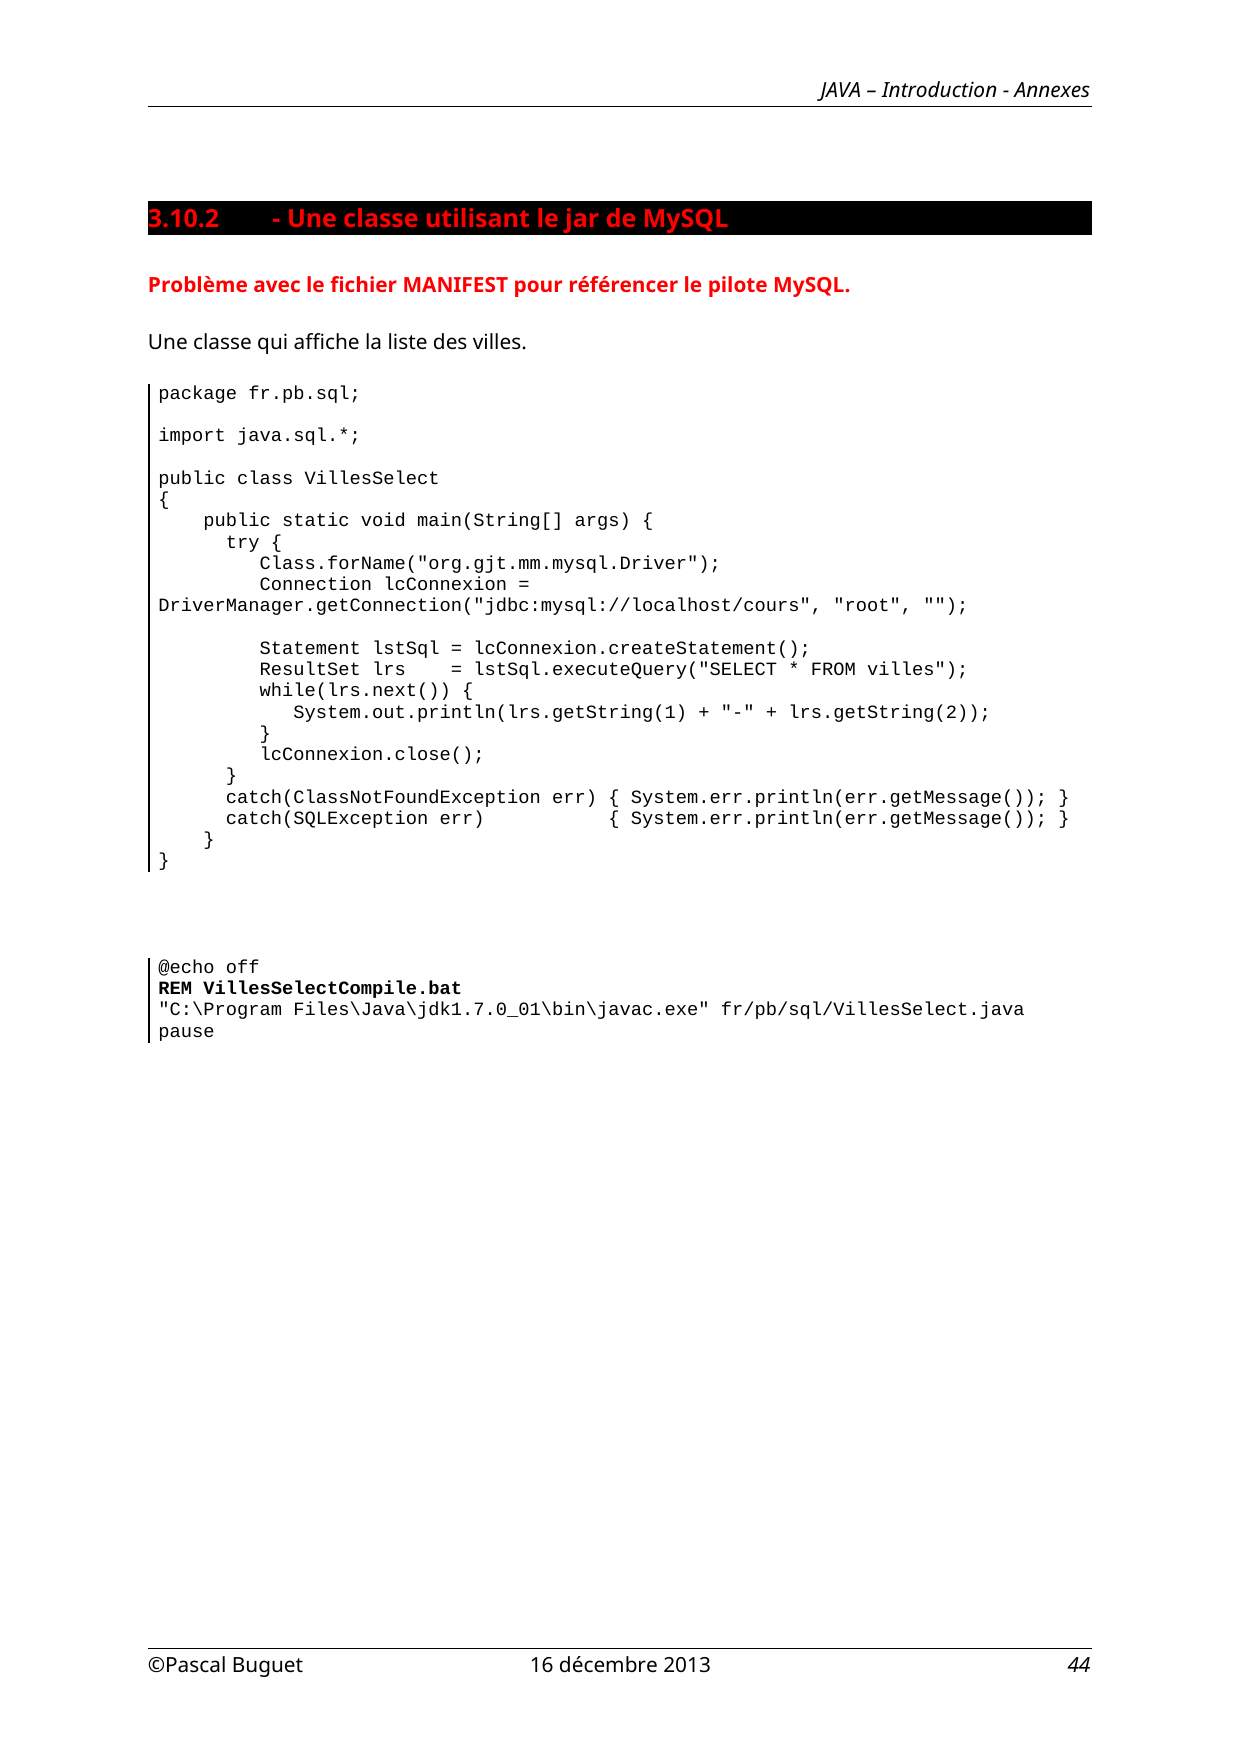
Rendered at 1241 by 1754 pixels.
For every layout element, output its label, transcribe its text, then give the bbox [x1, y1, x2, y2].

text Problème avec le fichier MANIFEST pour référencer le pilote MySQL. [148, 270, 1092, 298]
text @echo off [150, 958, 1092, 979]
text while(lrs.next()) { [150, 681, 1092, 702]
text import java.sql.*; [150, 426, 1092, 447]
text } [150, 724, 1092, 745]
text System.out.println(lrs.getString(1) + "-" + lrs.getString(2)); [150, 702, 1092, 724]
text } [150, 830, 1092, 851]
text public static void main(String[] args) { [150, 511, 1092, 532]
text pause [150, 1021, 1092, 1043]
text lcConnexion.close(); [150, 745, 1092, 766]
text Une classe qui affiche la liste des villes. [148, 327, 1092, 355]
text { [150, 490, 1092, 511]
text try { [150, 532, 1092, 554]
text ResultSet lrs = lstSql.executeQuery("SELECT * FROM villes"); [150, 660, 1092, 681]
subtitle - Une classe utilisant le jar de MySQL [148, 201, 1092, 235]
text Statement lstSql = lcConnexion.createStatement(); [150, 639, 1092, 660]
text Class.forName("org.gjt.mm.mysql.Driver"); [150, 554, 1092, 575]
text catch(SQLException err) { System.err.println(err.getMessage()); } [150, 809, 1092, 830]
text "C:\Program Files\Java\jdk1.7.0_01\bin\javac.exe" fr/pb/sql/VillesSelect.java [150, 1000, 1092, 1021]
text REM VillesSelectCompile.bat [150, 979, 1092, 1000]
text catch(ClassNotFoundException err) { System.err.println(err.getMessage()); } [150, 787, 1092, 809]
text package fr.pb.sql; [150, 384, 1092, 405]
text Connection lcConnexion = DriverManager.getConnection("jdbc:mysql://localhost/cours", "root", ""); [150, 575, 1092, 617]
text } [150, 851, 1092, 872]
text public class VillesSelect [150, 469, 1092, 490]
text } [150, 766, 1092, 787]
